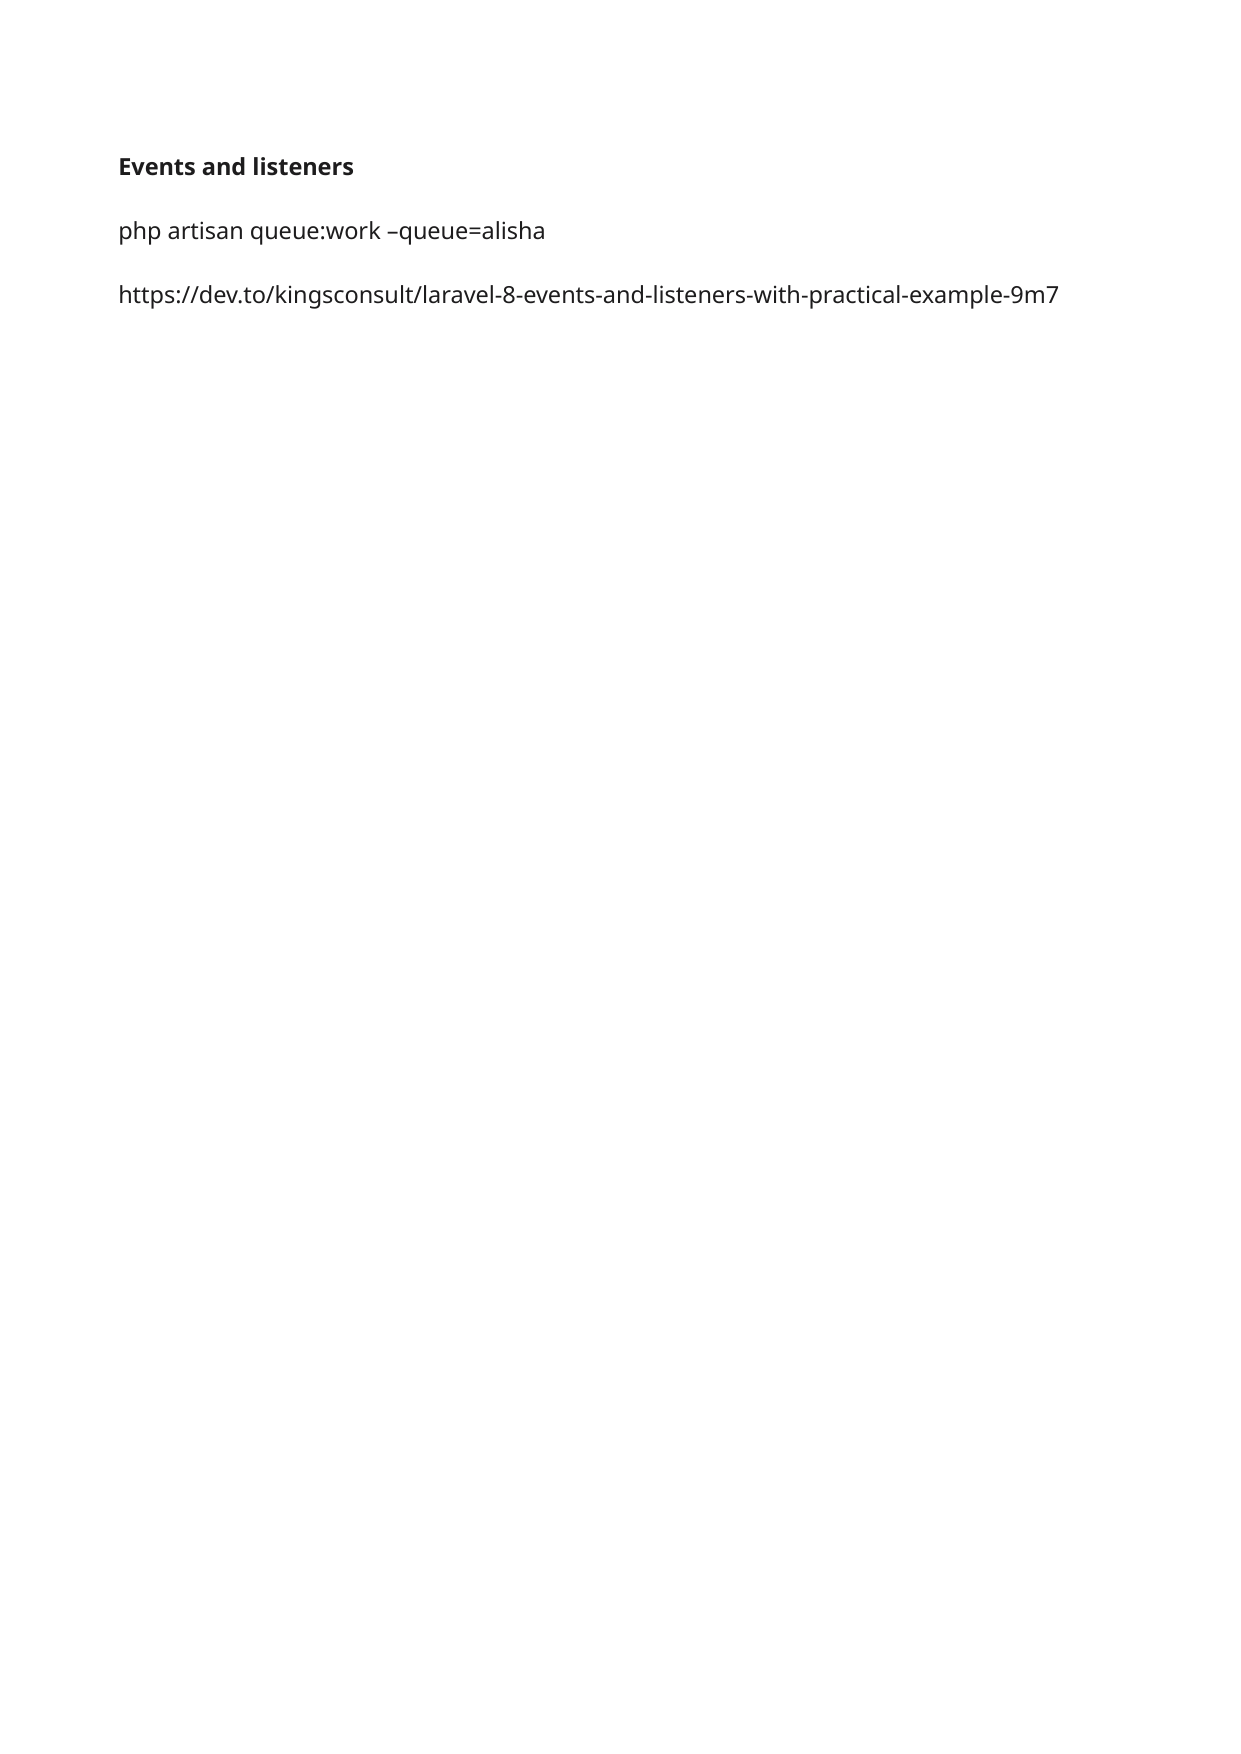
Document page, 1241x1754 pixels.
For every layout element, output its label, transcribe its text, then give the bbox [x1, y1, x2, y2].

text Events and listeners [118, 150, 1122, 182]
text https://dev.to/kingsconsult/laravel-8-events-and-listeners-with-practical-example-9m7 [118, 278, 1122, 310]
text php artisan queue:work –queue=alisha [118, 214, 1122, 246]
